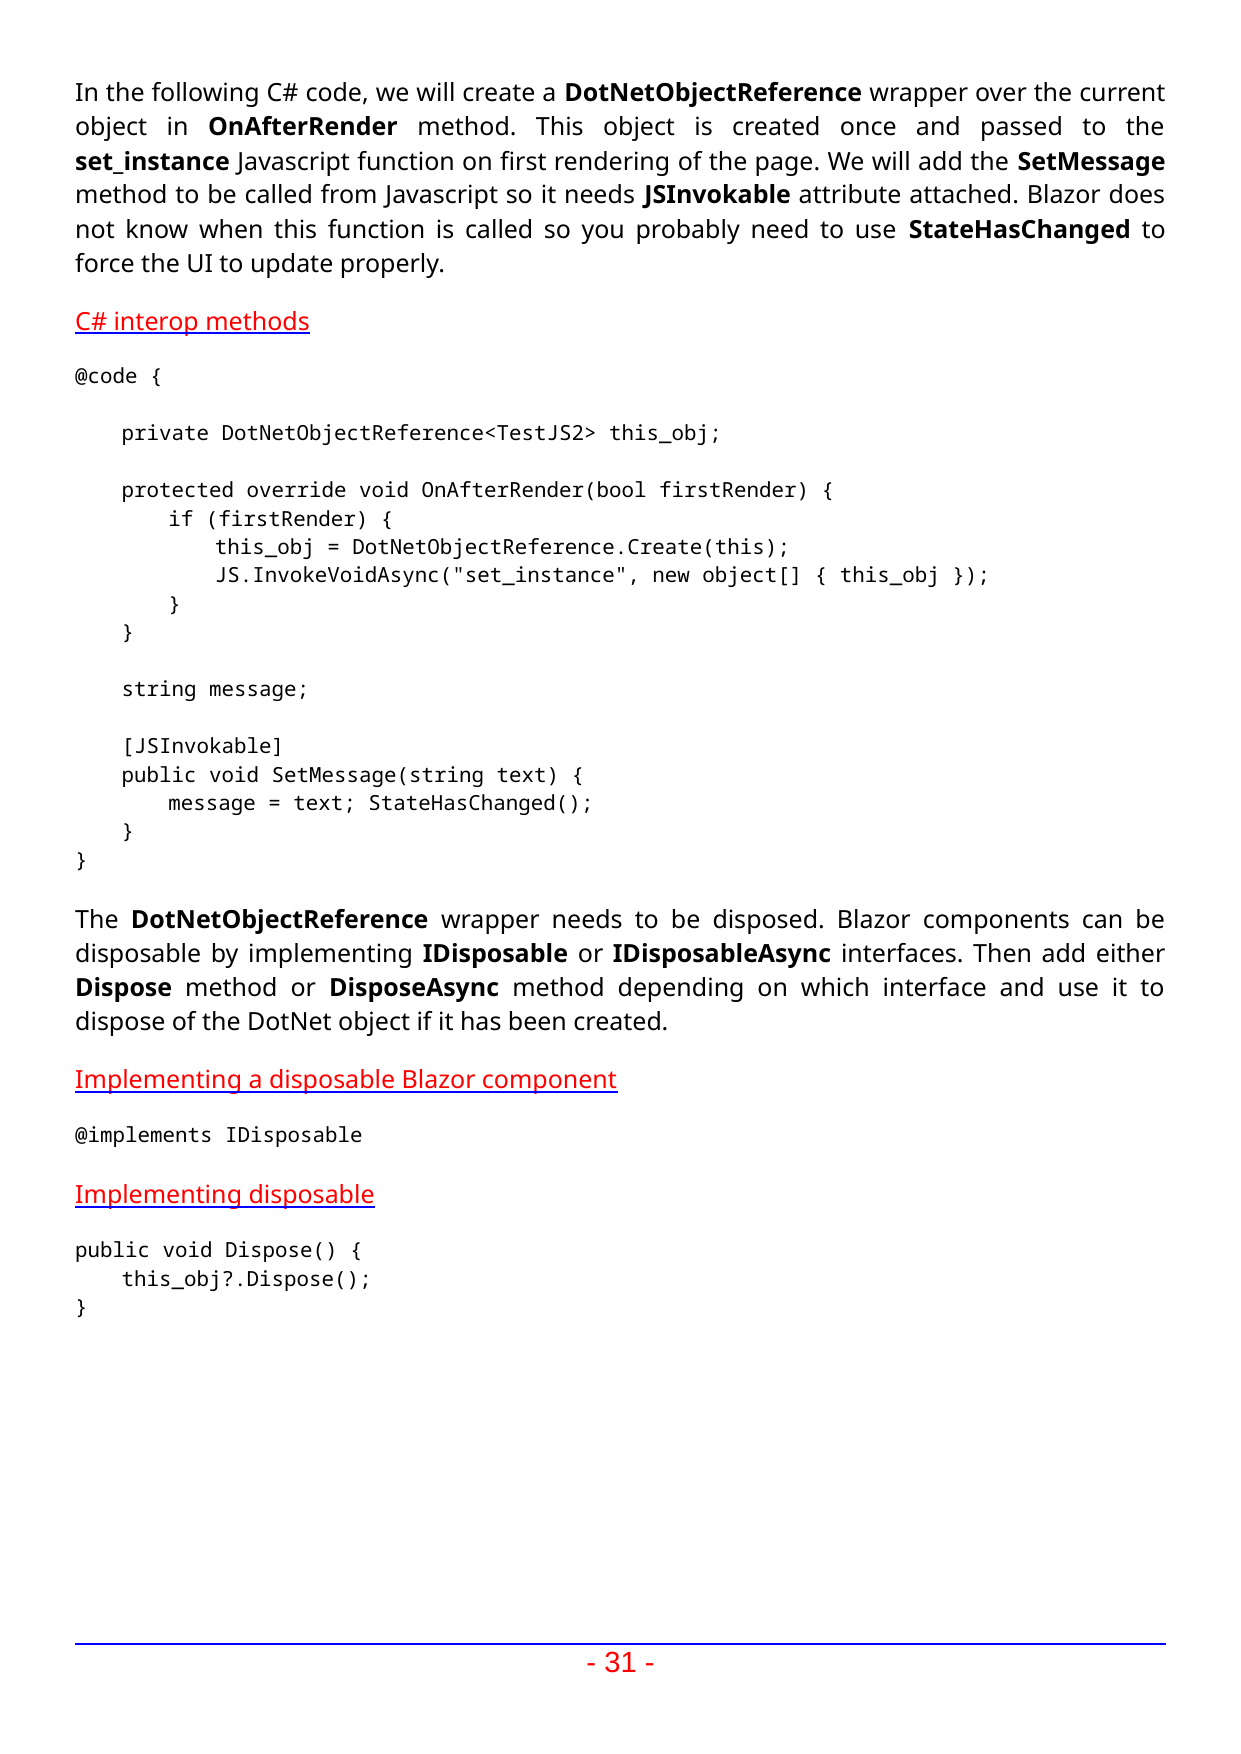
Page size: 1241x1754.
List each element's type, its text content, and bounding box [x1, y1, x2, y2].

text this_obj?.Dispose(); [75, 1264, 1166, 1292]
text protected override void OnAfterRender(bool firstRender) { [75, 475, 1166, 504]
text message = text; StateHasChanged(); [75, 788, 1166, 817]
text } [75, 617, 1166, 646]
text C# interop methods [75, 303, 1166, 337]
text Implementing disposable [75, 1177, 1166, 1211]
text } [75, 845, 1166, 873]
text public void Dispose() { [75, 1235, 1166, 1264]
text if (firstRender) { [75, 504, 1166, 532]
text string message; [75, 674, 1166, 703]
text public void SetMessage(string text) { [75, 760, 1166, 788]
text private DotNetObjectReference<TestJS2> this_obj; [75, 418, 1166, 447]
text @code { [75, 362, 1166, 390]
text Implementing a disposable Blazor component [75, 1062, 1166, 1096]
text } [75, 1292, 1166, 1321]
text } [75, 589, 1166, 617]
text In the following C# code, we will create a DotNetObjectReference wrapper over the current object in OnAfterRender method. This object is created once and passed to the set_instance Javascript function on first rendering of the page. We will add the SetMessage method to be called from Javascript so it needs JSInvokable attribute attached. Blazor does not know when this function is called so you probably need to use StateHasChanged to force the UI to update properly. [75, 75, 1166, 279]
text } [75, 817, 1166, 845]
text this_obj = DotNetObjectReference.Create(this); [75, 532, 1166, 561]
text @implements IDisposable [75, 1120, 1166, 1149]
text The DotNetObjectReference wrapper needs to be disposed. Blazor components can be disposable by implementing IDisposable or IDisposableAsync interfaces. Then add either Dispose method or DisposeAsync method depending on which interface and use it to dispose of the DotNet object if it has been created. [75, 902, 1166, 1038]
text [JSInvokable] [75, 731, 1166, 760]
text JS.InvokeVoidAsync("set_instance", new object[] { this_obj }); [75, 561, 1166, 589]
